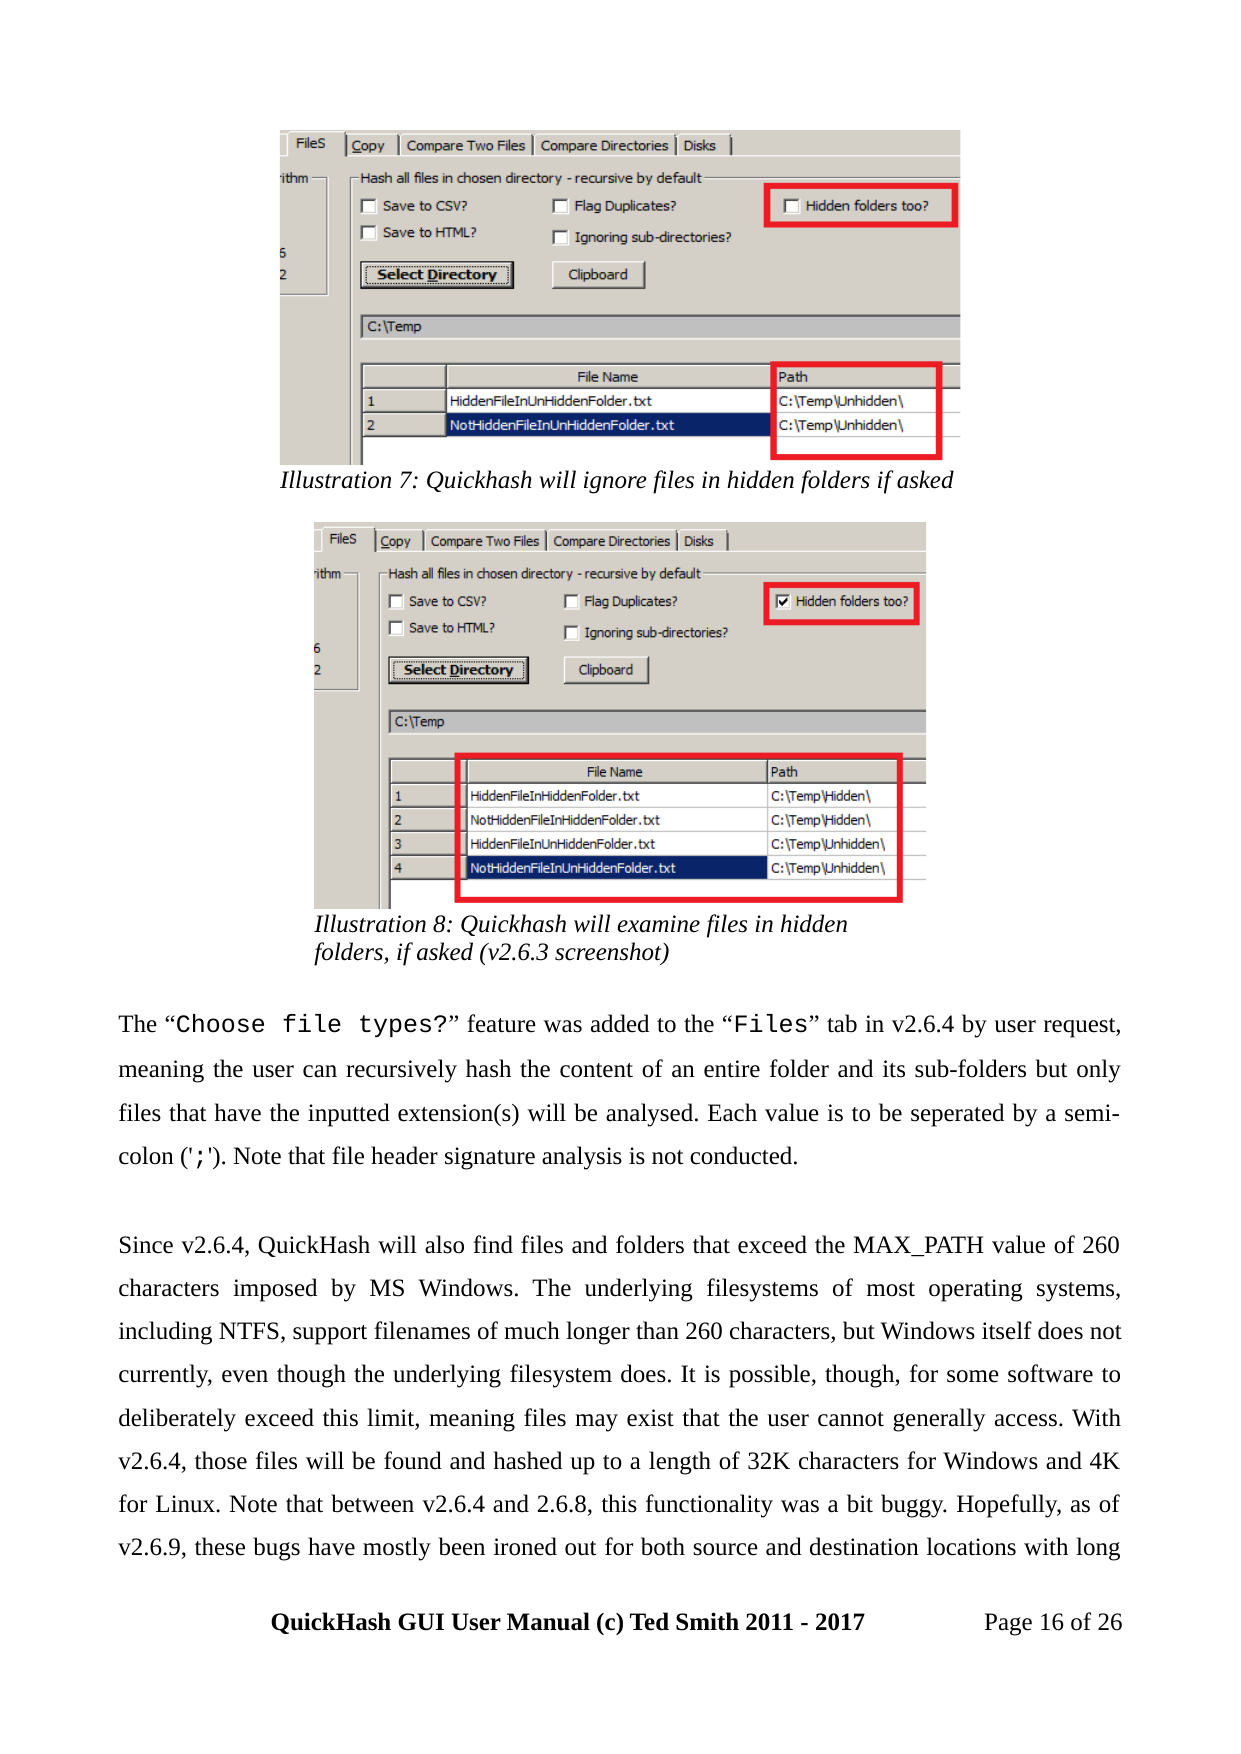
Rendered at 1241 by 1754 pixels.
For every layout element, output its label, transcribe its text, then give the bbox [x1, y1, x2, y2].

picture [279, 130, 961, 465]
text Illustration 8: Quickhash will examine files in hidden folders, if asked (v2.6.3 screenshot) [314, 909, 926, 966]
text Since v2.6.4, QuickHash will also find files and folders that exceed the MAX_PATH value of 260 characters imposed by MS Windows. The underlying filesystems of most operating systems, including NTFS, support filenames of much longer than 260 characters, but Windows itself does not currently, even though the underlying filesystem does. It is possible, though, for some software to deliberately exceed this limit, meaning files may exist that the user cannot generally access. With v2.6.4, those files will be found and hashed up to a length of 32K characters for Windows and 4K for Linux. Note that between v2.6.4 and 2.6.8, this functionality was a bit buggy. Hopefully, as of v2.6.9, these bugs have mostly been ironed out for both source and destination locations with long [118, 1230, 1122, 1561]
picture [314, 522, 927, 909]
text The “Choose file types?” feature was added to the “Files” tab in v2.6.4 by user request, meaning the user can recursively hash the content of an entire folder and its sub-folders but only files that have the inputted extension(s) will be analysed. Each value is to be seperated by a semi-colon (';'). Note that file header signature analysis is not conducted. [118, 1009, 1122, 1172]
text Illustration 7: Quickhash will ignore files in hidden folders if asked [280, 465, 960, 493]
